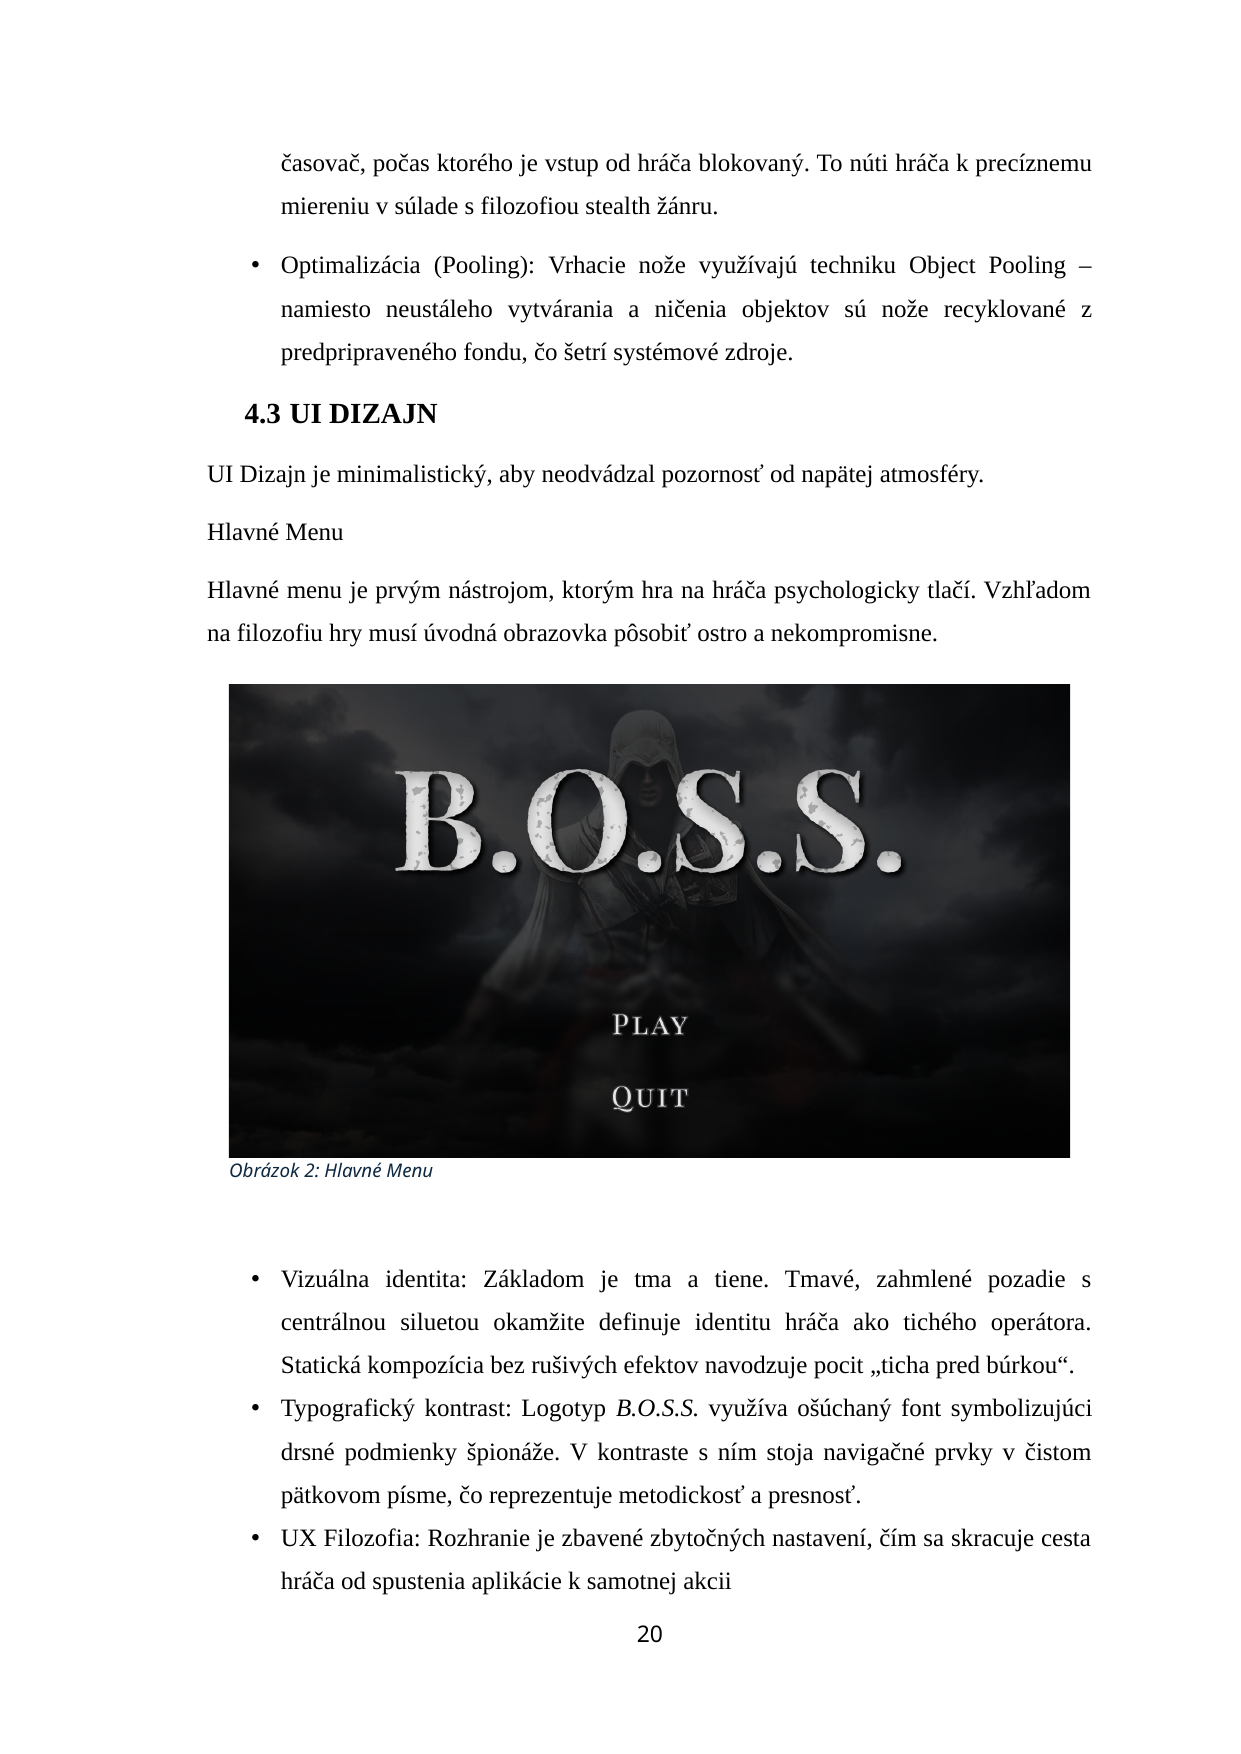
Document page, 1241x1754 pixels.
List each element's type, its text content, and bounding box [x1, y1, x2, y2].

list Typografický kontrast: Logotyp B.O.S.S. využíva ošúchaný font symbolizujúci drsné podmienky špionáže. V kontraste s ním stoja navigačné prvky v čistom pätkovom písme, čo reprezentuje metodickosť a presnosť. [251, 1393, 1092, 1508]
list časovač, počas ktorého je vstup od hráča blokovaný. To núti hráča k precíznemu miereniu v súlade s filozofiou stealth žánru. [251, 148, 1092, 219]
list UX Filozofia: Rozhranie je zbavené zbytočných nastavení, čím sa skracuje cesta hráča od spustenia aplikácie k samotnej akcii [251, 1523, 1092, 1595]
text Hlavné menu je prvým nástrojom, ktorým hra na hráča psychologicky tlačí. Vzhľadom na filozofiu hry musí úvodná obrazovka pôsobiť ostro a nekompromisne. [207, 575, 1092, 647]
text Hlavné Menu [207, 517, 1092, 546]
list Optimalizácia (Pooling): Vrhacie nože využívajú techniku Object Pooling – namiesto neustáleho vytvárania a ničenia objektov sú nože recyklované z predpripraveného fondu, čo šetrí systémové zdroje. [251, 251, 1092, 366]
list Vizuálna identita: Základom je tma a tiene. Tmavé, zahmlené pozadie s centrálnou siluetou okamžite definuje identitu hráča ako tichého operátora. Statická kompozícia bez rušivých efektov navodzuje pocit „ticha pred búrkou“. [251, 1264, 1092, 1379]
text Obrázok 2: Hlavné Menu [229, 1158, 1070, 1183]
text UI Dizajn je minimalistický, aby neodvádzal pozornosť od napätej atmosféry. [207, 459, 1092, 488]
subtitle UI Dizajn [244, 397, 1092, 430]
picture [228, 684, 1071, 1158]
